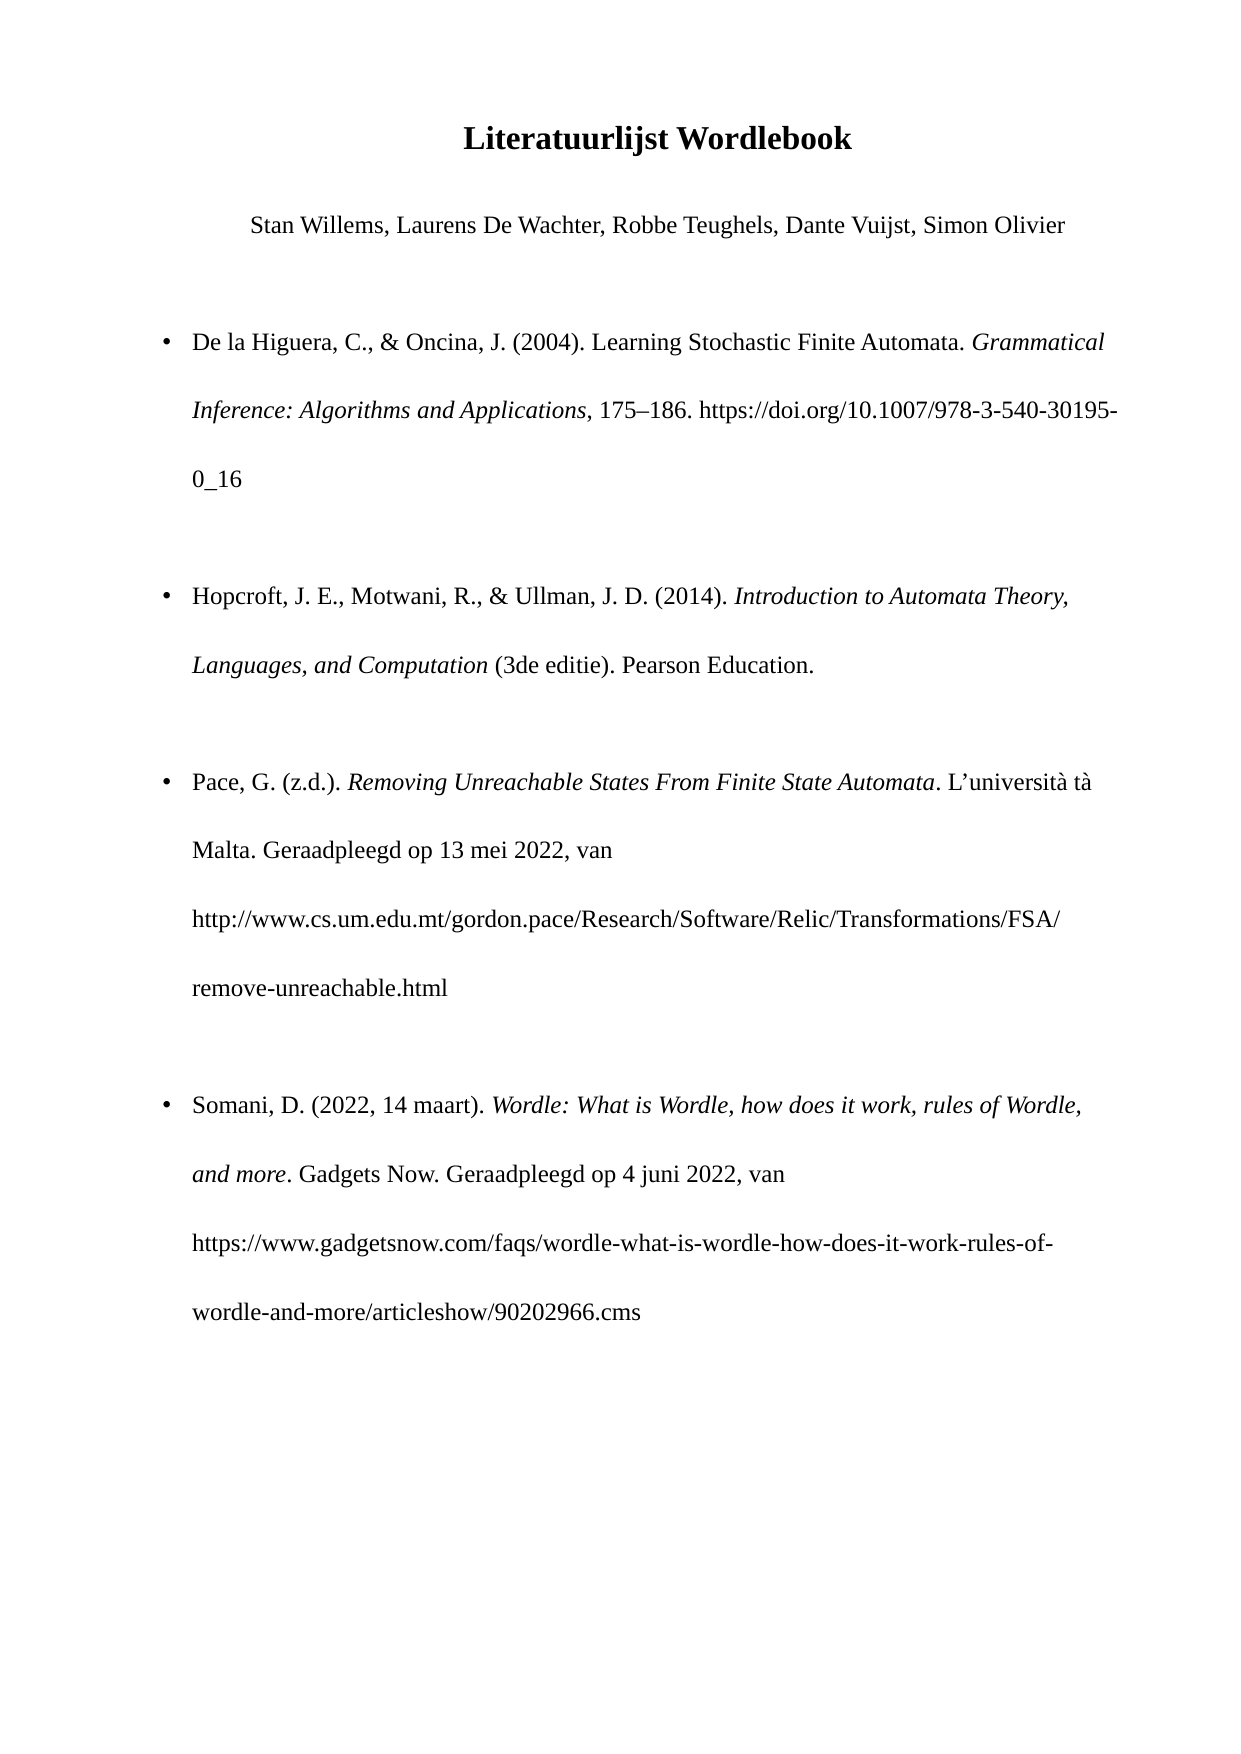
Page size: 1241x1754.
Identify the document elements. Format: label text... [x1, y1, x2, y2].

text Stan Willems, Laurens De Wachter, Robbe Teughels, Dante Vuijst, Simon Olivier [193, 210, 1122, 239]
list Hopcroft, J. E., Motwani, R., & Ullman, J. D. (2014). Introduction to Automata Theory, Languages, and Computation (3de editie). Pearson Education. [162, 581, 1122, 679]
list Somani, D. (2022, 14 maart). Wordle: What is Wordle, how does it work, rules of Wordle, and more. Gadgets Now. Geraadpleegd op 4 juni 2022, van https://www.gadgetsnow.com/faqs/wordle-what-is-wordle-how-does-it-work-rules-of-wordle-and-more/articleshow/90202966.cms [162, 1090, 1122, 1326]
list De la Higuera, C., & Oncina, J. (2004). Learning Stochastic Finite Automata. Grammatical Inference: Algorithms and Applications, 175–186. https://doi.org/10.1007/978-3-540-30195-0_16 [162, 327, 1122, 493]
list Pace, G. (z.d.). Removing Unreachable States From Finite State Automata. L’università tà Malta. Geraadpleegd op 13 mei 2022, van http://www.cs.um.edu.mt/gordon.pace/Research/Software/Relic/Transformations/FSA/remove-unreachable.html [162, 767, 1122, 1002]
text Literatuurlijst Wordlebook [193, 118, 1122, 156]
